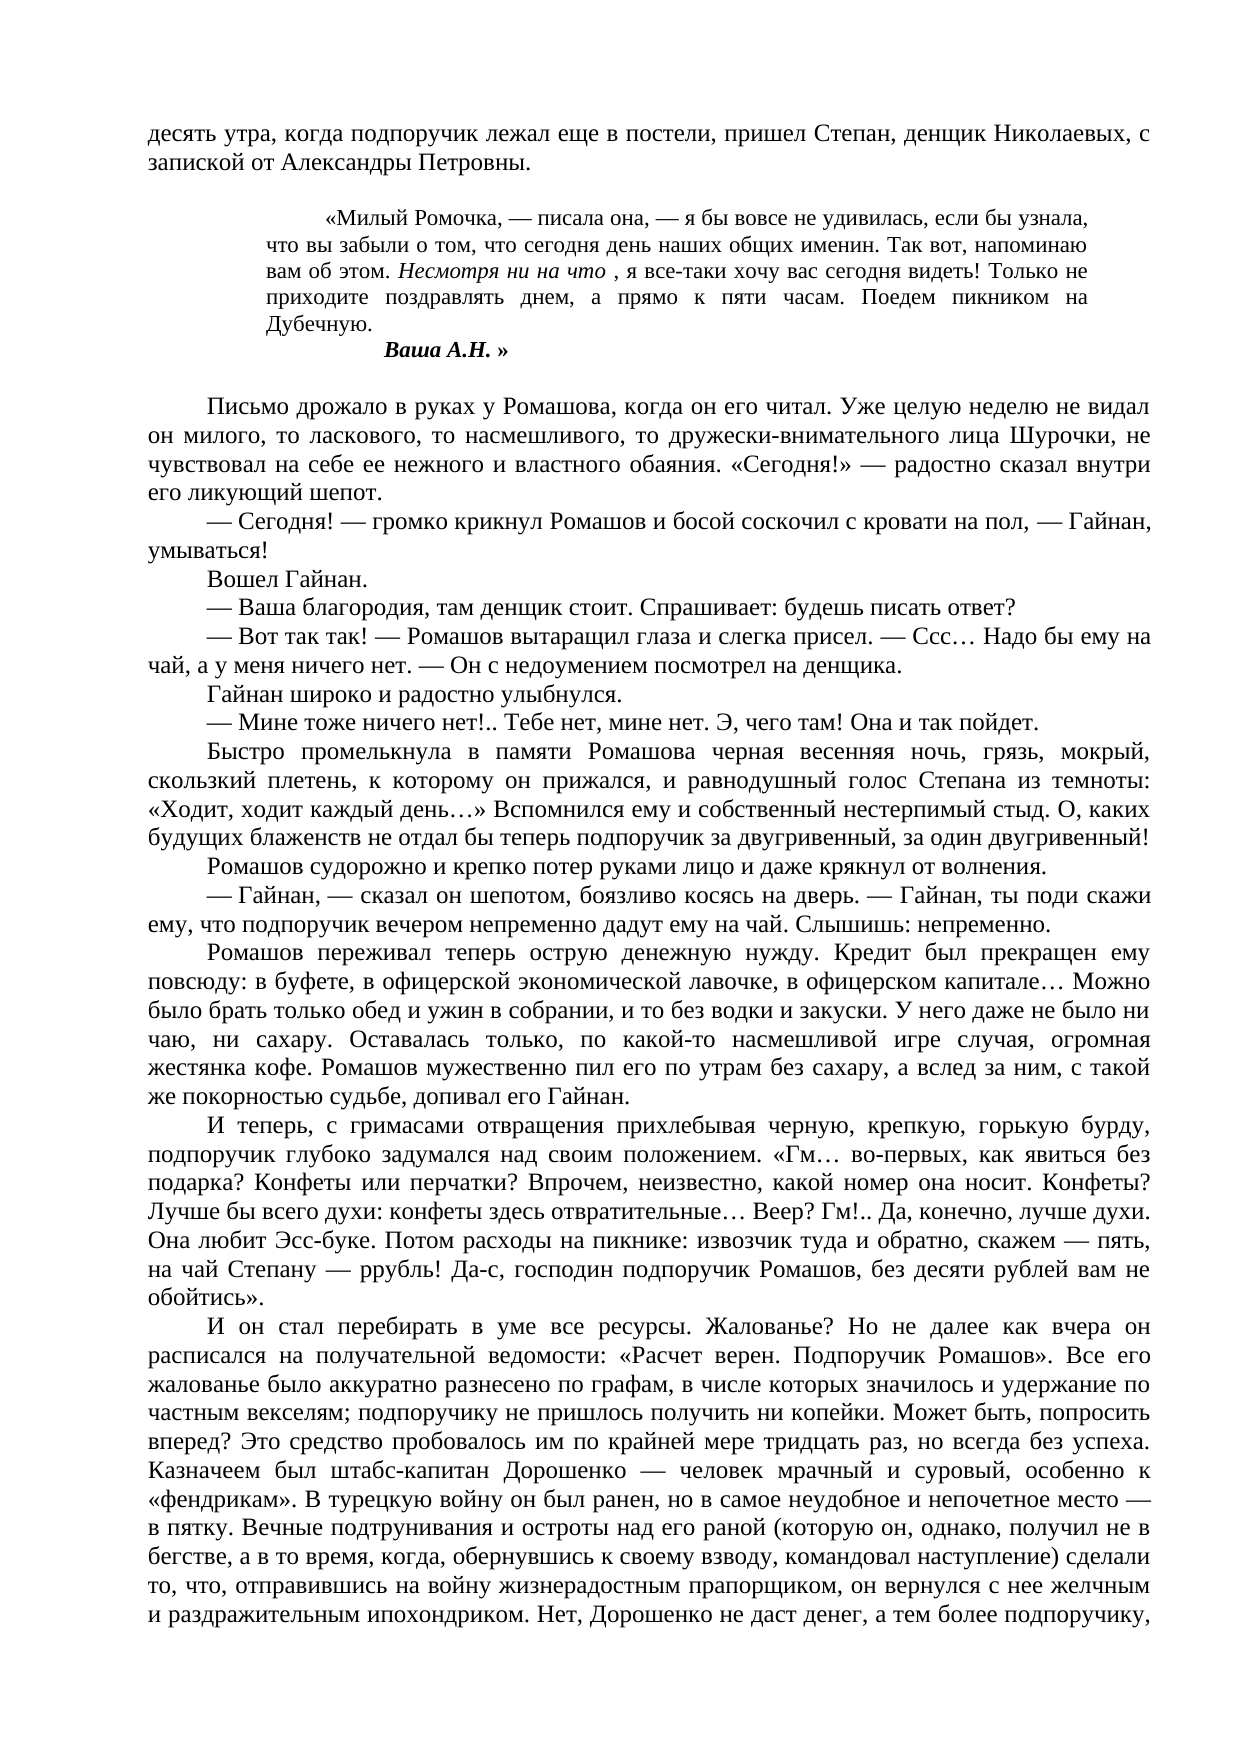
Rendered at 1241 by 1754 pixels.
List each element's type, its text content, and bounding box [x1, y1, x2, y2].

text — Ваша благородия, там денщик стоит. Спрашивает: будешь писать ответ? [148, 592, 1152, 621]
text Ромашов судорожно и крепко потер руками лицо и даже крякнул от волнения. [148, 851, 1152, 880]
text Быстро промелькнула в памяти Ромашова черная весенняя ночь, грязь, мокрый, скользкий плетень, к которому он прижался, и равнодушный голос Степана из темноты: «Ходит, ходит каждый день…» Вспомнился ему и собственный нестерпимый стыд. О, каких будущих блаженств не отдал бы теперь подпоручик за двугривенный, за один двугривенный! [148, 736, 1152, 851]
text — Гайнан, — сказал он шепотом, боязливо косясь на дверь. — Гайнан, ты поди скажи ему, что подпоручик вечером непременно дадут ему на чай. Слышишь: непременно. [148, 880, 1152, 937]
text Письмо дрожало в руках у Ромашова, когда он его читал. Уже целую неделю не видал он милого, то ласкового, то насмешливого, то дружески-внимательного лица Шурочки, не чувствовал на себе ее нежного и властного обаяния. «Сегодня!» — радостно сказал внутри его ликующий шепот. [148, 391, 1152, 506]
text Ромашов переживал теперь острую денежную нужду. Кредит был прекращен ему повсюду: в буфете, в офицерской экономической лавочке, в офицерском капитале… Можно было брать только обед и ужин в собрании, и то без водки и закуски. У него даже не было ни чаю, ни сахару. Оставалась только, по какой-то насмешливой игре случая, огромная жестянка кофе. Ромашов мужественно пил его по утрам без сахару, а вслед за ним, с такой же покорностью судьбе, допивал его Гайнан. [148, 937, 1152, 1110]
text — Вот так так! — Ромашов вытаращил глаза и слегка присел. — Ссс… Надо бы ему на чай, а у меня ничего нет. — Он с недоумением посмотрел на денщика. [148, 621, 1152, 679]
text «Милый Ромочка, — писала она, — я бы вовсе не удивилась, если бы узнала, что вы забыли о том, что сегодня день наших общих именин. Так вот, напоминаю вам об этом. Несмотря ни на что , я все-таки хочу вас сегодня видеть! Только не приходите поздравлять днем, а прямо к пяти часам. Поедем пикником на Дубечную. [266, 204, 1089, 336]
text Ваша А.Н. » [325, 336, 1089, 362]
text десять утра, когда подпоручик лежал еще в постели, пришел Степан, денщик Николаевых, с запиской от Александры Петровны. [148, 118, 1152, 176]
text И теперь, с гримасами отвращения прихлебывая черную, крепкую, горькую бурду, подпоручик глубоко задумался над своим положением. «Гм… во-первых, как явиться без подарка? Конфеты или перчатки? Впрочем, неизвестно, какой номер она носит. Конфеты? Лучше бы всего духи: конфеты здесь отвратительные… Веер? Гм!.. Да, конечно, лучше духи. Она любит Эсс-буке. Потом расходы на пикнике: извозчик туда и обратно, скажем — пять, на чай Степану — ррубль! Да-с, господин подпоручик Ромашов, без десяти рублей вам не обойтись». [148, 1110, 1152, 1311]
text — Мине тоже ничего нет!.. Тебе нет, мине нет. Э, чего там! Она и так пойдет. [148, 707, 1152, 736]
text — Сегодня! — громко крикнул Ромашов и босой соскочил с кровати на пол, — Гайнан, умываться! [148, 506, 1152, 564]
text Гайнан широко и радостно улыбнулся. [148, 679, 1152, 707]
text Вошел Гайнан. [148, 564, 1152, 592]
text И он стал перебирать в уме все ресурсы. Жалованье? Но не далее как вчера он расписался на получательной ведомости: «Расчет верен. Подпоручик Ромашов». Все его жалованье было аккуратно разнесено по графам, в числе которых значилось и удержание по частным векселям; подпоручику не пришлось получить ни копейки. Может быть, попросить вперед? Это средство пробовалось им по крайней мере тридцать раз, но всегда без успеха. Казначеем был штабс-капитан Дорошенко — человек мрачный и суровый, особенно к «фендрикам». В турецкую войну он был ранен, но в самое неудобное и непочетное место — в пятку. Вечные подтрунивания и остроты над его раной (которую он, однако, получил не в бегстве, а в то время, когда, обернувшись к своему взводу, командовал наступление) сделали то, что, отправившись на войну жизнерадостным прапорщиком, он вернулся с нее желчным и раздражительным ипохондриком. Нет, Дорошенко не даст денег, а тем более подпоручику, [148, 1311, 1152, 1627]
